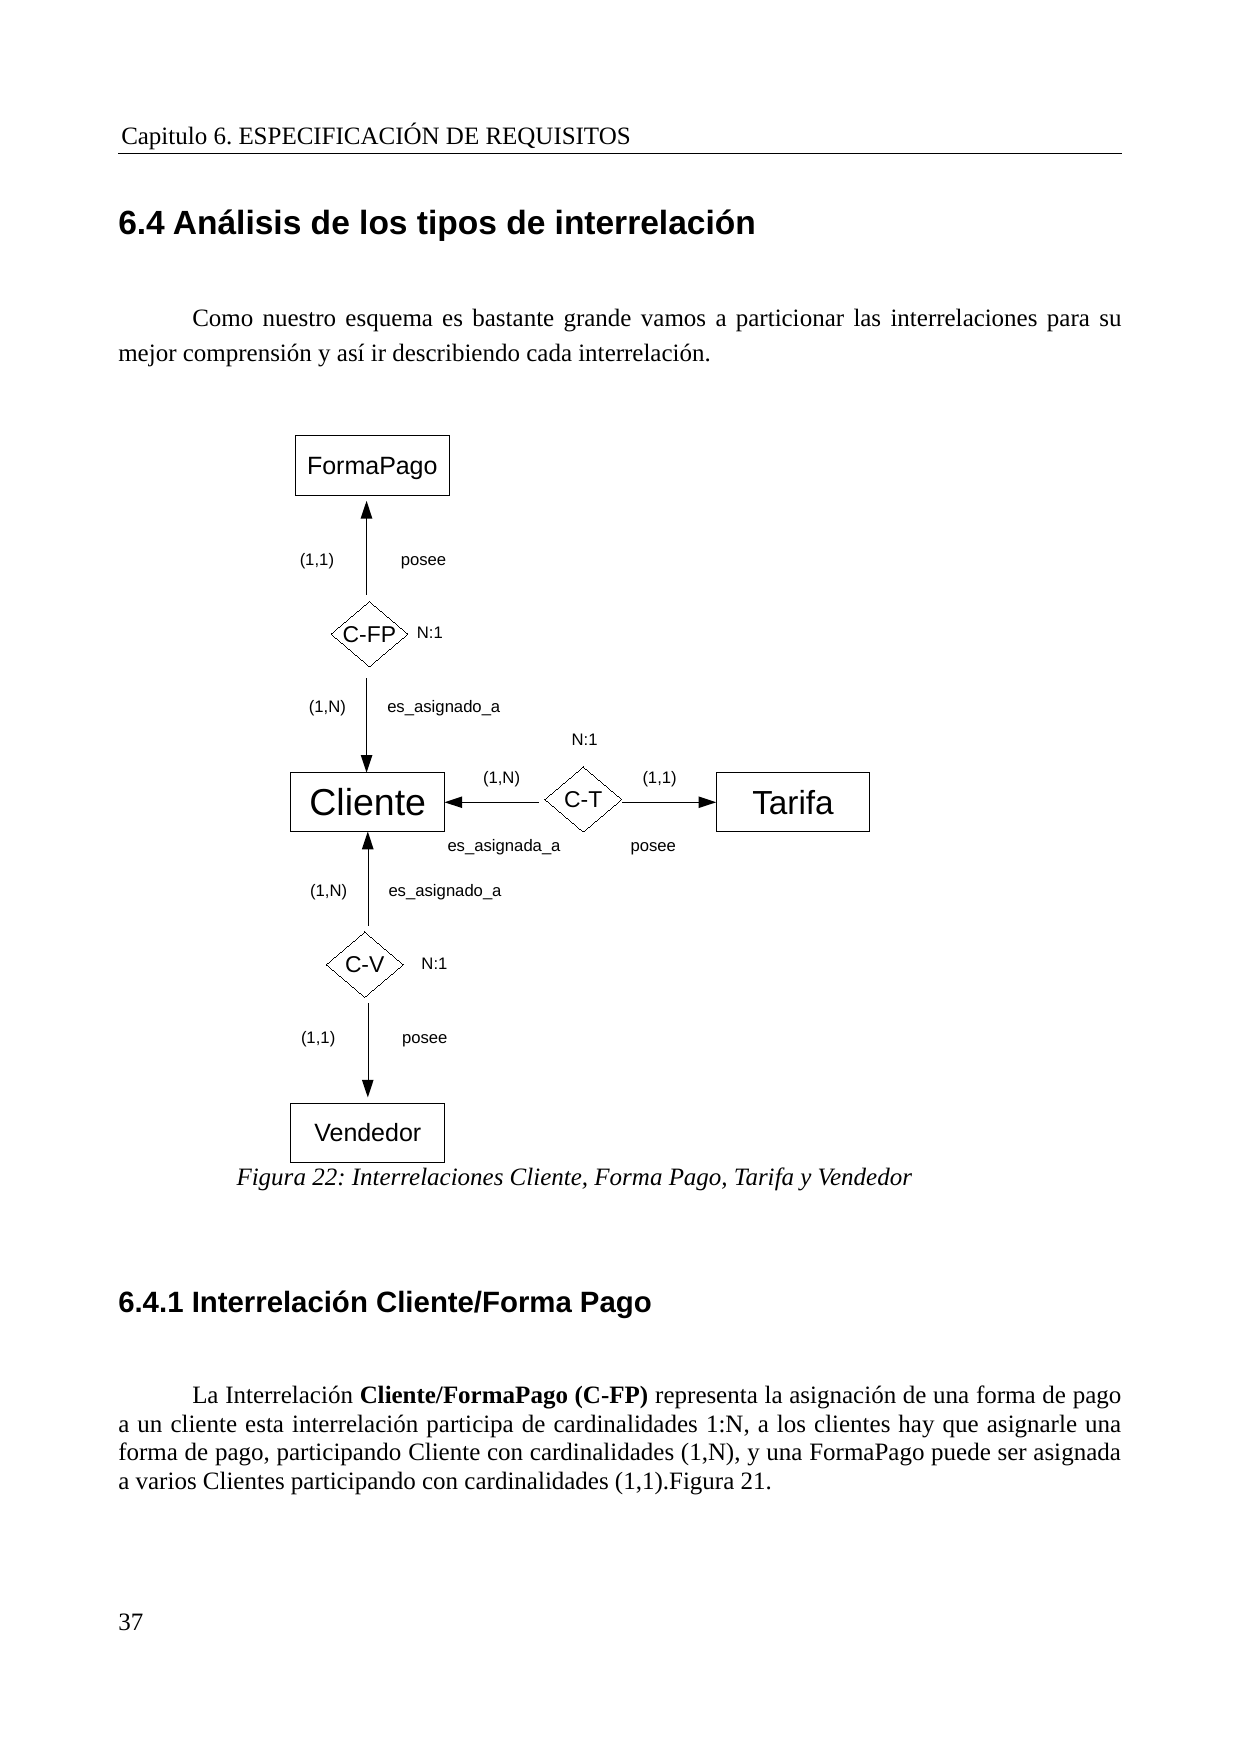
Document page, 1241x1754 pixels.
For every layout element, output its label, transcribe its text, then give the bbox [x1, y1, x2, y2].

subtitle 6.4 Análisis de los tipos de interrelación [118, 203, 1122, 242]
text Como nuestro esquema es bastante grande vamos a particionar las interrelaciones para su mejor comprensión y así ir describiendo cada interrelación. [118, 303, 1122, 367]
subtitle 6.4.1 Interrelación Cliente/Forma Pago [118, 1284, 1122, 1318]
text Figura 22: Interrelaciones Cliente, Forma Pago, Tarifa y Vendedor [236, 448, 919, 1191]
text La Interrelación Cliente/FormaPago (C-FP) representa la asignación de una forma de pago a un cliente esta interrelación participa de cardinalidades 1:N, a los clientes hay que asignarle una forma de pago, participando Cliente con cardinalidades (1,N), y una FormaPago puede ser asignada a varios Clientes participando con cardinalidades (1,1).Figura 21. [118, 1380, 1122, 1495]
